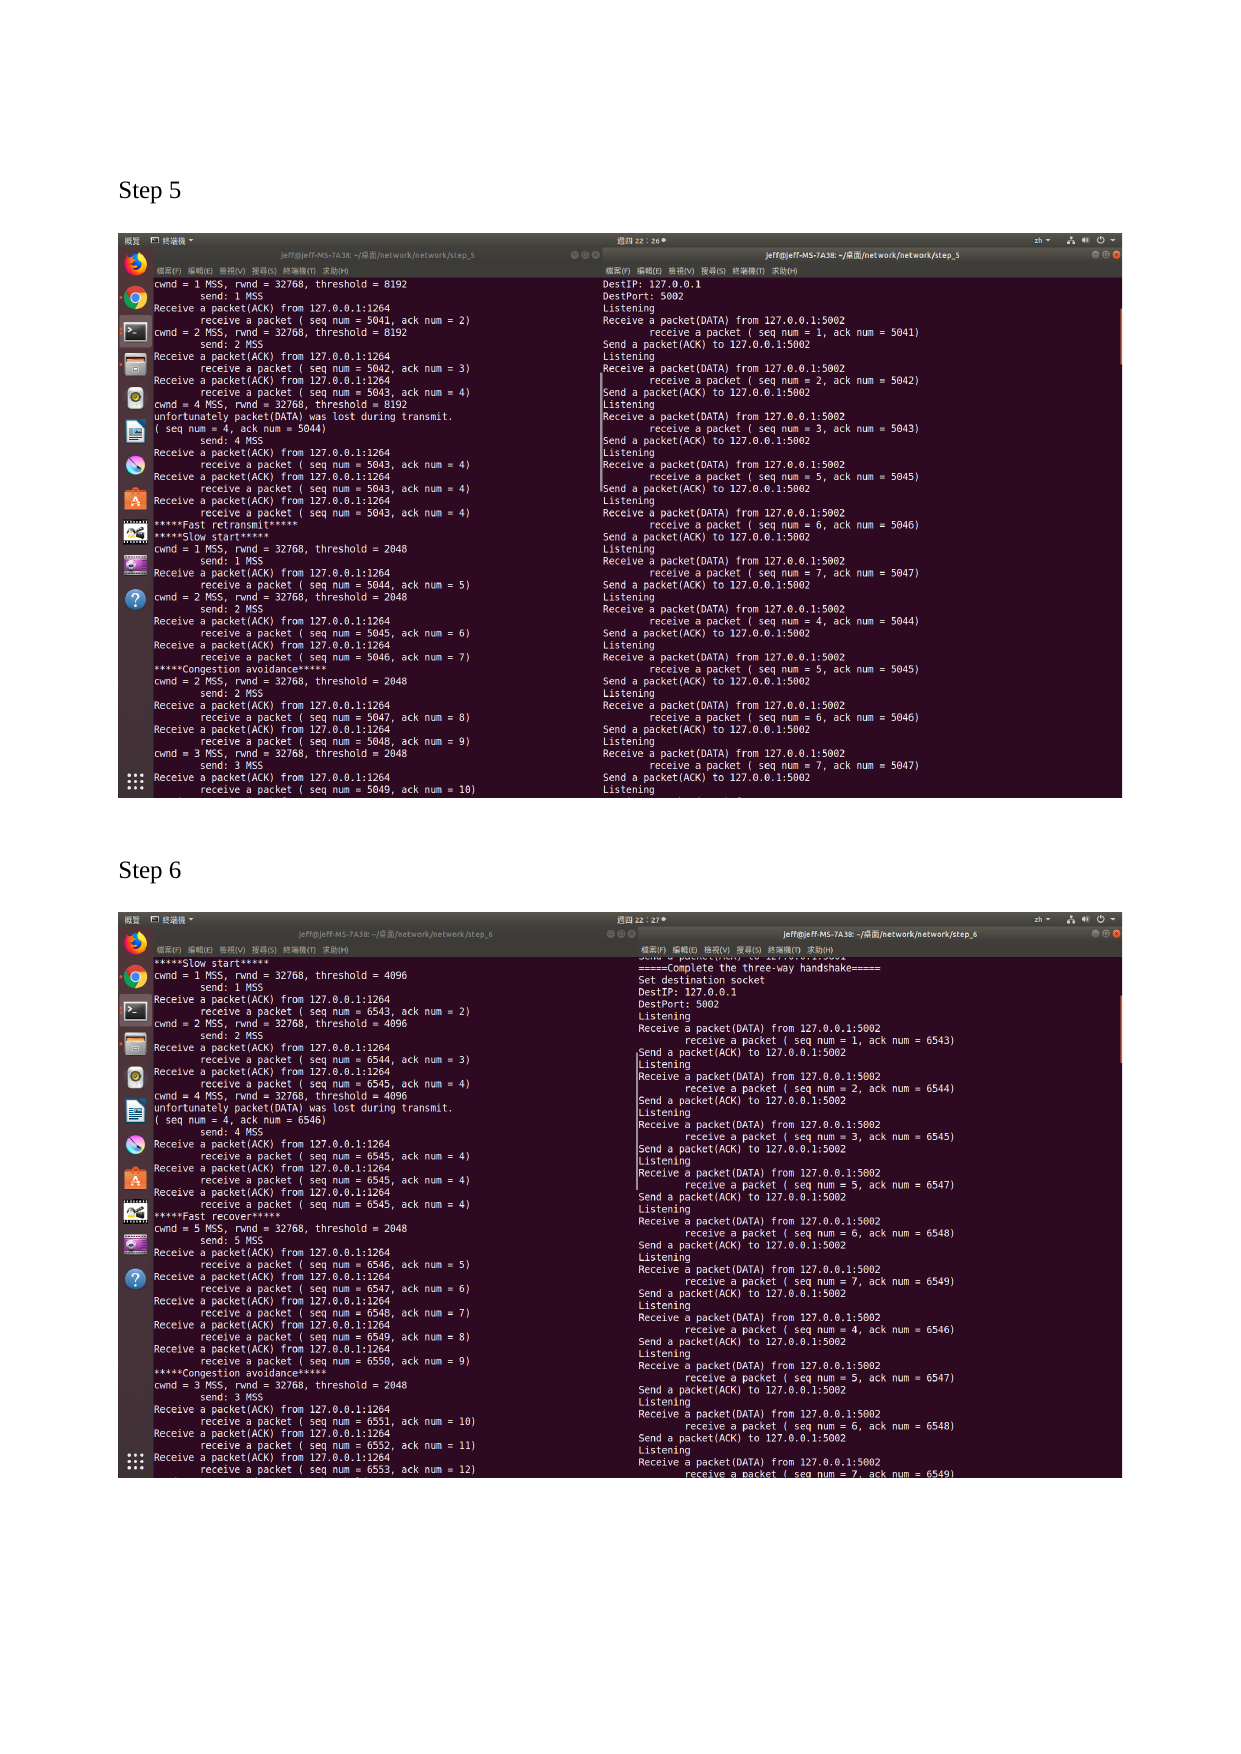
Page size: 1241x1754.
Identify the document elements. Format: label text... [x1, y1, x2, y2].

text Step 6 [118, 855, 1122, 884]
picture [118, 233, 1123, 798]
text Step 5 [118, 176, 1122, 204]
picture [118, 912, 1123, 1478]
